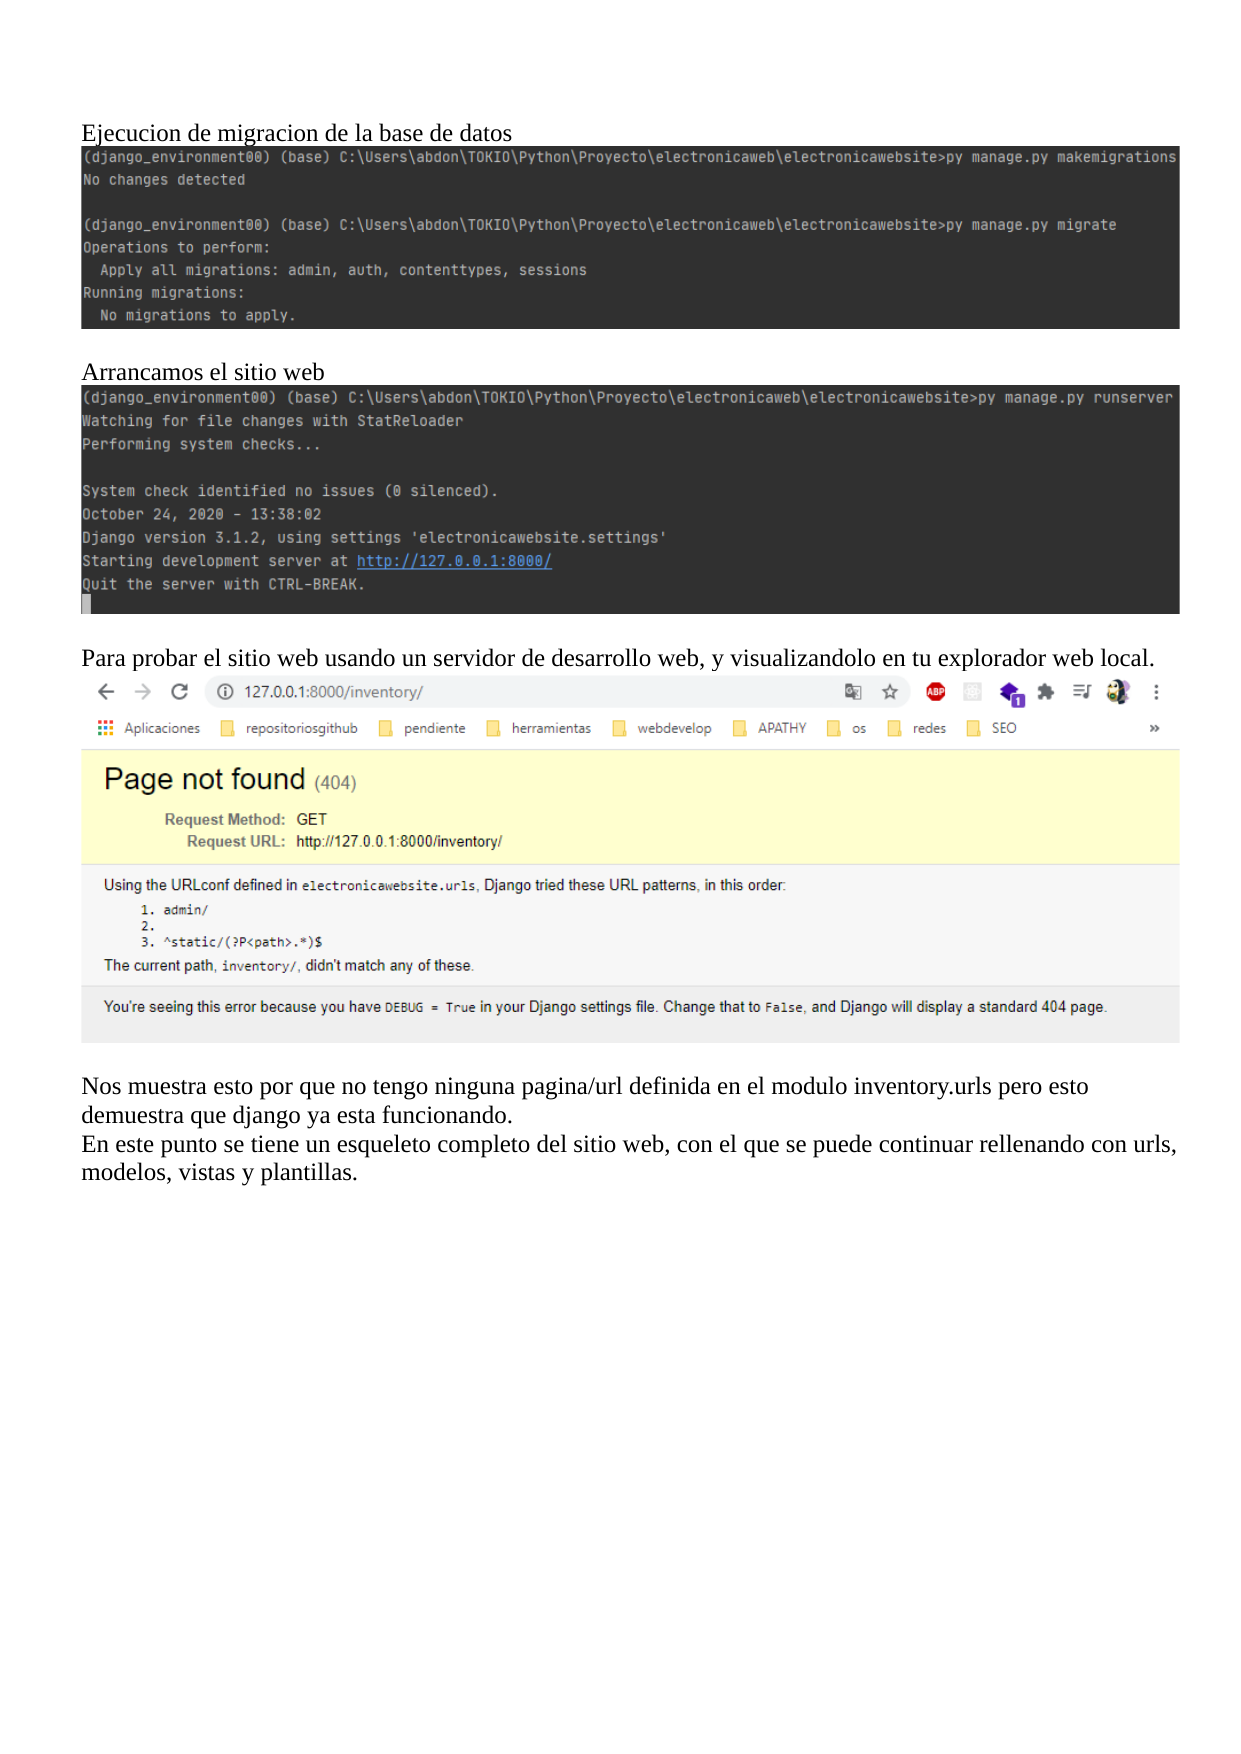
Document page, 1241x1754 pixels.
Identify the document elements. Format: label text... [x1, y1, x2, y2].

text En este punto se tiene un esqueleto completo del sitio web, con el que se puede continuar rellenando con urls, modelos, vistas y plantillas. [81, 1129, 1180, 1186]
picture [81, 385, 1180, 614]
text Para probar el sitio web usando un servidor de desarrollo web, y visualizandolo en tu explorador web local. [81, 643, 1180, 671]
picture [81, 146, 1180, 329]
text Arrancamos el sitio web [81, 357, 1180, 385]
text Ejecucion de migracion de la base de datos [81, 118, 1180, 146]
text Nos muestra esto por que no tengo ninguna pagina/url definida en el modulo inventory.urls pero esto demuestra que django ya esta funcionando. [81, 1071, 1180, 1129]
picture [81, 671, 1180, 1043]
